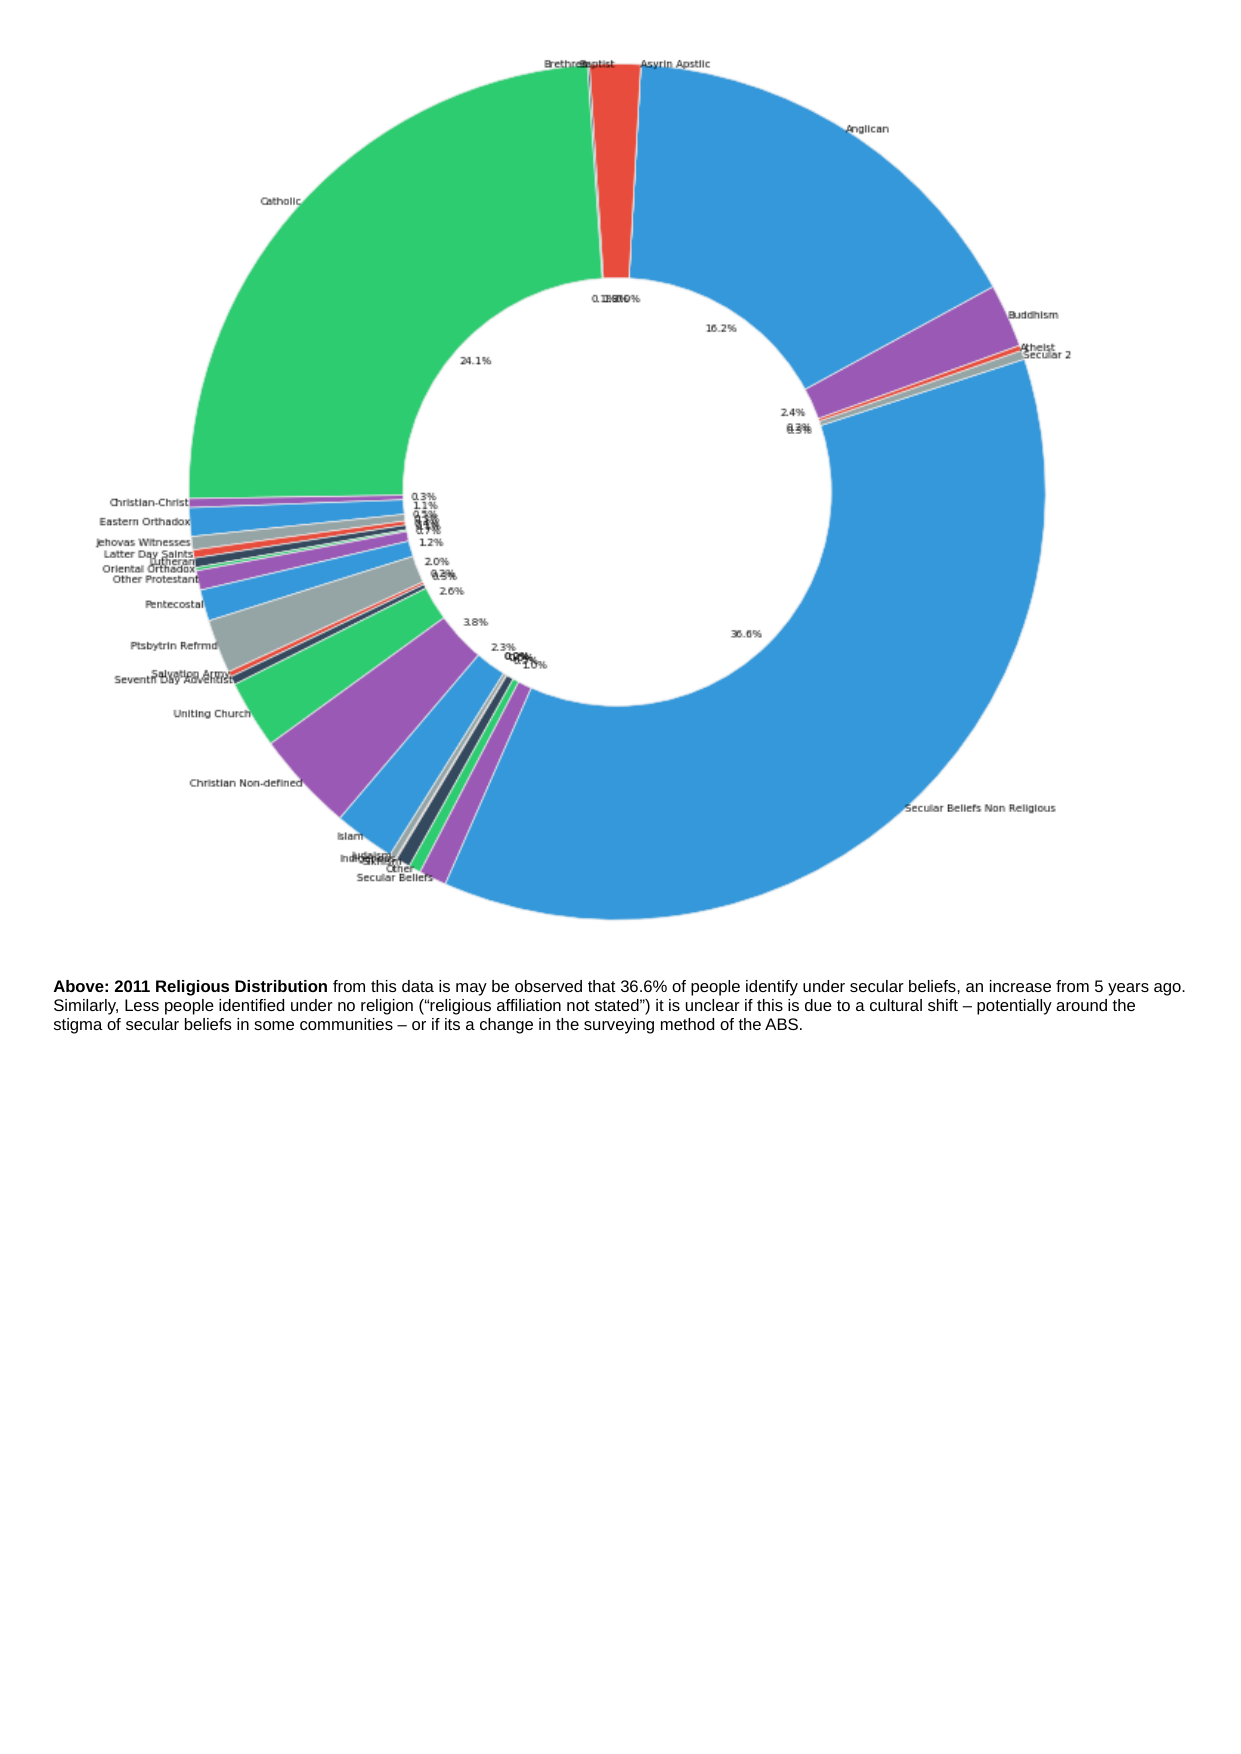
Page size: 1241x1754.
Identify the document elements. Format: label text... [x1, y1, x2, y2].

picture [30, 53, 1211, 939]
text Above: 2011 Religious Distribution from this data is may be observed that 36.6% of people identify under secular beliefs, an increase from 5 years ago. Similarly, Less people identified under no religion (“religious affiliation not stated”) it is unclear if this is due to a cultural shift – potentially around the stigma of secular beliefs in some communities – or if its a change in the surveying method of the ABS. [53, 977, 1187, 1034]
